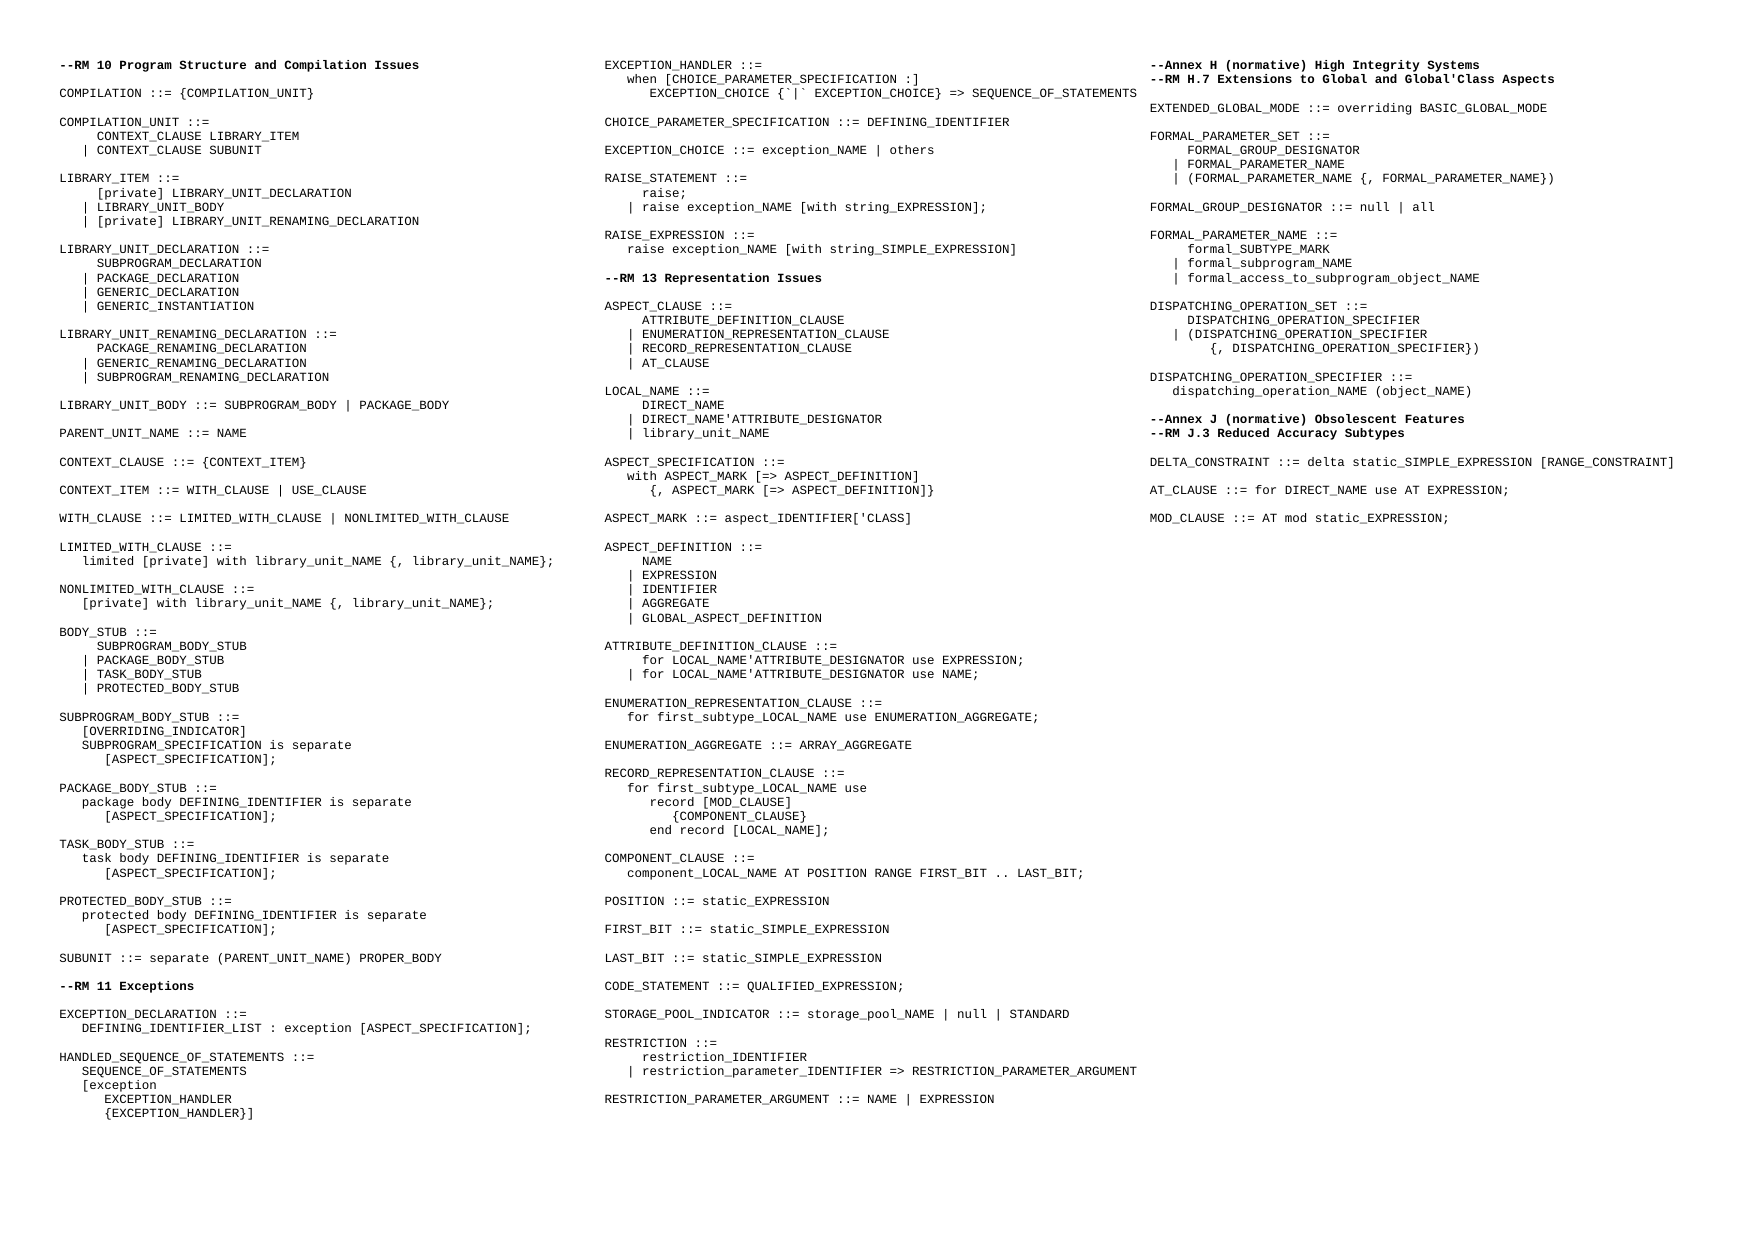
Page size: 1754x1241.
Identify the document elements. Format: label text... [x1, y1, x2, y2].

text limited [private] with library_unit_NAME {, library_unit_NAME}; [59, 555, 604, 569]
text FORMAL_PARAMETER_NAME ::= [1149, 229, 1695, 243]
text [exception [59, 1079, 604, 1093]
text | (DISPATCHING_OPERATION_SPECIFIER [1149, 328, 1695, 342]
text SUBPROGRAM_BODY_STUB ::= [59, 711, 604, 725]
text formal_SUBTYPE_MARK [1149, 243, 1695, 257]
text SUBPROGRAM_SPECIFICATION is separate [59, 739, 604, 753]
text CONTEXT_CLAUSE ::= {CONTEXT_ITEM} [59, 456, 604, 470]
text raise exception_NAME [with string_SIMPLE_EXPRESSION] [604, 243, 1149, 257]
text EXCEPTION_CHOICE ::= exception_NAME | others [604, 144, 1149, 158]
text FIRST_BIT ::= static_SIMPLE_EXPRESSION [604, 923, 1149, 937]
text CHOICE_PARAMETER_SPECIFICATION ::= DEFINING_IDENTIFIER [604, 116, 1149, 130]
text EXTENDED_GLOBAL_MODE ::= overriding BASIC_GLOBAL_MODE [1149, 102, 1695, 116]
text SEQUENCE_OF_STATEMENTS [59, 1065, 604, 1079]
text task body DEFINING_IDENTIFIER is separate [59, 852, 604, 867]
text | PACKAGE_DECLARATION [59, 272, 604, 286]
text LIBRARY_UNIT_RENAMING_DECLARATION ::= [59, 328, 604, 342]
text | (FORMAL_PARAMETER_NAME {, FORMAL_PARAMETER_NAME}) [1149, 172, 1695, 187]
text PACKAGE_BODY_STUB ::= [59, 782, 604, 796]
text LIBRARY_UNIT_DECLARATION ::= [59, 243, 604, 257]
text [ASPECT_SPECIFICATION]; [59, 923, 604, 937]
text CONTEXT_CLAUSE LIBRARY_ITEM [59, 130, 604, 144]
text when [CHOICE_PARAMETER_SPECIFICATION :] [604, 73, 1149, 87]
text ASPECT_DEFINITION ::= [604, 541, 1149, 555]
text BODY_STUB ::= [59, 626, 604, 640]
text ASPECT_SPECIFICATION ::= [604, 456, 1149, 470]
text {COMPONENT_CLAUSE} [604, 810, 1149, 824]
text | raise exception_NAME [with string_EXPRESSION]; [604, 201, 1149, 215]
text restriction_IDENTIFIER [604, 1051, 1149, 1065]
text ASPECT_CLAUSE ::= [604, 300, 1149, 314]
text EXCEPTION_CHOICE {`|` EXCEPTION_CHOICE} => SEQUENCE_OF_STATEMENTS [604, 87, 1149, 102]
text POSITION ::= static_EXPRESSION [604, 895, 1149, 909]
text | AGGREGATE [604, 597, 1149, 612]
text | LIBRARY_UNIT_BODY [59, 201, 604, 215]
text STORAGE_POOL_INDICATOR ::= storage_pool_NAME | null | STANDARD [604, 1008, 1149, 1022]
text | EXPRESSION [604, 569, 1149, 583]
text COMPILATION ::= {COMPILATION_UNIT} [59, 87, 604, 102]
text | TASK_BODY_STUB [59, 668, 604, 682]
text TASK_BODY_STUB ::= [59, 838, 604, 852]
text LOCAL_NAME ::= [604, 385, 1149, 399]
text NAME [604, 555, 1149, 569]
text EXCEPTION_DECLARATION ::= [59, 1008, 604, 1022]
text ATTRIBUTE_DEFINITION_CLAUSE ::= [604, 640, 1149, 654]
text RAISE_EXPRESSION ::= [604, 229, 1149, 243]
text {, DISPATCHING_OPERATION_SPECIFIER}) [1149, 342, 1695, 357]
text EXCEPTION_HANDLER [59, 1093, 604, 1107]
text | PACKAGE_BODY_STUB [59, 654, 604, 668]
text | PROTECTED_BODY_STUB [59, 682, 604, 697]
text LIMITED_WITH_CLAUSE ::= [59, 541, 604, 555]
text RESTRICTION ::= [604, 1037, 1149, 1051]
text --Annex H (normative) High Integrity Systems [1149, 59, 1695, 73]
text DIRECT_NAME [604, 399, 1149, 413]
text with ASPECT_MARK [=> ASPECT_DEFINITION] [604, 470, 1149, 484]
text raise; [604, 187, 1149, 201]
text | CONTEXT_CLAUSE SUBUNIT [59, 144, 604, 158]
text LAST_BIT ::= static_SIMPLE_EXPRESSION [604, 952, 1149, 966]
text ENUMERATION_REPRESENTATION_CLAUSE ::= [604, 697, 1149, 711]
text | RECORD_REPRESENTATION_CLAUSE [604, 342, 1149, 357]
text package body DEFINING_IDENTIFIER is separate [59, 796, 604, 810]
text PROTECTED_BODY_STUB ::= [59, 895, 604, 909]
text FORMAL_PARAMETER_SET ::= [1149, 130, 1695, 144]
text HANDLED_SEQUENCE_OF_STATEMENTS ::= [59, 1051, 604, 1065]
text DEFINING_IDENTIFIER_LIST : exception [ASPECT_SPECIFICATION]; [59, 1022, 604, 1037]
text CODE_STATEMENT ::= QUALIFIED_EXPRESSION; [604, 980, 1149, 994]
text DELTA_CONSTRAINT ::= delta static_SIMPLE_EXPRESSION [RANGE_CONSTRAINT] [1149, 456, 1695, 470]
text component_LOCAL_NAME AT POSITION RANGE FIRST_BIT .. LAST_BIT; [604, 867, 1149, 881]
text | library_unit_NAME [604, 427, 1149, 442]
text | restriction_parameter_IDENTIFIER => RESTRICTION_PARAMETER_ARGUMENT [604, 1065, 1149, 1079]
text | FORMAL_PARAMETER_NAME [1149, 158, 1695, 172]
text LIBRARY_UNIT_BODY ::= SUBPROGRAM_BODY | PACKAGE_BODY [59, 399, 604, 413]
text | GENERIC_RENAMING_DECLARATION [59, 357, 604, 371]
text | formal_subprogram_NAME [1149, 257, 1695, 272]
text ENUMERATION_AGGREGATE ::= ARRAY_AGGREGATE [604, 739, 1149, 753]
text SUBPROGRAM_DECLARATION [59, 257, 604, 272]
text [OVERRIDING_INDICATOR] [59, 725, 604, 739]
text EXCEPTION_HANDLER ::= [604, 59, 1149, 73]
text RESTRICTION_PARAMETER_ARGUMENT ::= NAME | EXPRESSION [604, 1093, 1149, 1107]
text | formal_access_to_subprogram_object_NAME [1149, 272, 1695, 286]
text [ASPECT_SPECIFICATION]; [59, 753, 604, 767]
text --RM H.7 Extensions to Global and Global'Class Aspects [1149, 73, 1695, 87]
text | DIRECT_NAME'ATTRIBUTE_DESIGNATOR [604, 413, 1149, 427]
text FORMAL_GROUP_DESIGNATOR ::= null | all [1149, 201, 1695, 215]
text AT_CLAUSE ::= for DIRECT_NAME use AT EXPRESSION; [1149, 484, 1695, 498]
text NONLIMITED_WITH_CLAUSE ::= [59, 583, 604, 597]
text {EXCEPTION_HANDLER}] [59, 1107, 604, 1122]
text LIBRARY_ITEM ::= [59, 172, 604, 187]
text COMPILATION_UNIT ::= [59, 116, 604, 130]
text ATTRIBUTE_DEFINITION_CLAUSE [604, 314, 1149, 328]
text --RM 13 Representation Issues [604, 272, 1149, 286]
text PARENT_UNIT_NAME ::= NAME [59, 427, 604, 442]
text {, ASPECT_MARK [=> ASPECT_DEFINITION]} [604, 484, 1149, 498]
text | for LOCAL_NAME'ATTRIBUTE_DESIGNATOR use NAME; [604, 668, 1149, 682]
text end record [LOCAL_NAME]; [604, 824, 1149, 838]
text FORMAL_GROUP_DESIGNATOR [1149, 144, 1695, 158]
text DISPATCHING_OPERATION_SPECIFIER [1149, 314, 1695, 328]
text protected body DEFINING_IDENTIFIER is separate [59, 909, 604, 923]
text --Annex J (normative) Obsolescent Features [1149, 413, 1695, 427]
text | GENERIC_DECLARATION [59, 286, 604, 300]
text | ENUMERATION_REPRESENTATION_CLAUSE [604, 328, 1149, 342]
text record [MOD_CLAUSE] [604, 796, 1149, 810]
text | GLOBAL_ASPECT_DEFINITION [604, 612, 1149, 626]
text PACKAGE_RENAMING_DECLARATION [59, 342, 604, 357]
text MOD_CLAUSE ::= AT mod static_EXPRESSION; [1149, 512, 1695, 527]
text RECORD_REPRESENTATION_CLAUSE ::= [604, 767, 1149, 782]
text [private] LIBRARY_UNIT_DECLARATION [59, 187, 604, 201]
text SUBPROGRAM_BODY_STUB [59, 640, 604, 654]
text RAISE_STATEMENT ::= [604, 172, 1149, 187]
text | AT_CLAUSE [604, 357, 1149, 371]
text --RM 11 Exceptions [59, 980, 604, 994]
text [ASPECT_SPECIFICATION]; [59, 867, 604, 881]
text | [private] LIBRARY_UNIT_RENAMING_DECLARATION [59, 215, 604, 229]
text for first_subtype_LOCAL_NAME use [604, 782, 1149, 796]
text [private] with library_unit_NAME {, library_unit_NAME}; [59, 597, 604, 612]
text --RM 10 Program Structure and Compilation Issues [59, 59, 604, 73]
text DISPATCHING_OPERATION_SPECIFIER ::= [1149, 371, 1695, 385]
text SUBUNIT ::= separate (PARENT_UNIT_NAME) PROPER_BODY [59, 952, 604, 966]
text --RM J.3 Reduced Accuracy Subtypes [1149, 427, 1695, 442]
text | SUBPROGRAM_RENAMING_DECLARATION [59, 371, 604, 385]
text dispatching_operation_NAME (object_NAME) [1149, 385, 1695, 399]
text | GENERIC_INSTANTIATION [59, 300, 604, 314]
text WITH_CLAUSE ::= LIMITED_WITH_CLAUSE | NONLIMITED_WITH_CLAUSE [59, 512, 604, 527]
text for first_subtype_LOCAL_NAME use ENUMERATION_AGGREGATE; [604, 711, 1149, 725]
text | IDENTIFIER [604, 583, 1149, 597]
text ASPECT_MARK ::= aspect_IDENTIFIER['CLASS] [604, 512, 1149, 527]
text COMPONENT_CLAUSE ::= [604, 852, 1149, 867]
text DISPATCHING_OPERATION_SET ::= [1149, 300, 1695, 314]
text [ASPECT_SPECIFICATION]; [59, 810, 604, 824]
text for LOCAL_NAME'ATTRIBUTE_DESIGNATOR use EXPRESSION; [604, 654, 1149, 668]
text CONTEXT_ITEM ::= WITH_CLAUSE | USE_CLAUSE [59, 484, 604, 498]
